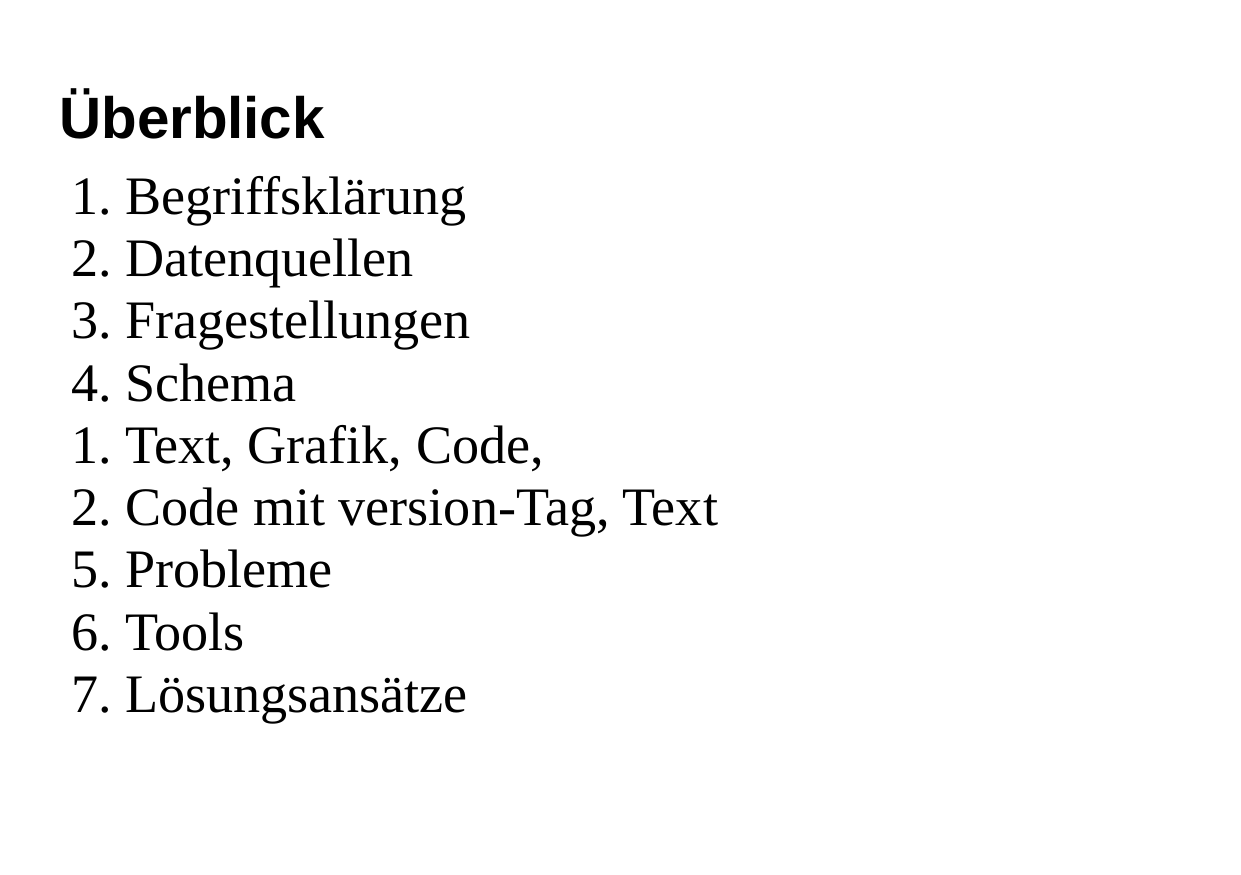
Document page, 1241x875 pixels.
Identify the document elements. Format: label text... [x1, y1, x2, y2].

list Lösungsansätze [71, 662, 1181, 724]
list Fragestellungen [71, 288, 1181, 351]
list Datenquellen [71, 226, 1181, 288]
list Text, Grafik, Code, [71, 413, 1181, 475]
list Probleme [71, 537, 1181, 600]
list Begriffsklärung [71, 164, 1181, 226]
list Code mit version-Tag, Text [71, 475, 1181, 537]
list Tools [71, 600, 1181, 662]
subtitle Überblick [59, 84, 1181, 151]
list Schema [71, 351, 1181, 413]
